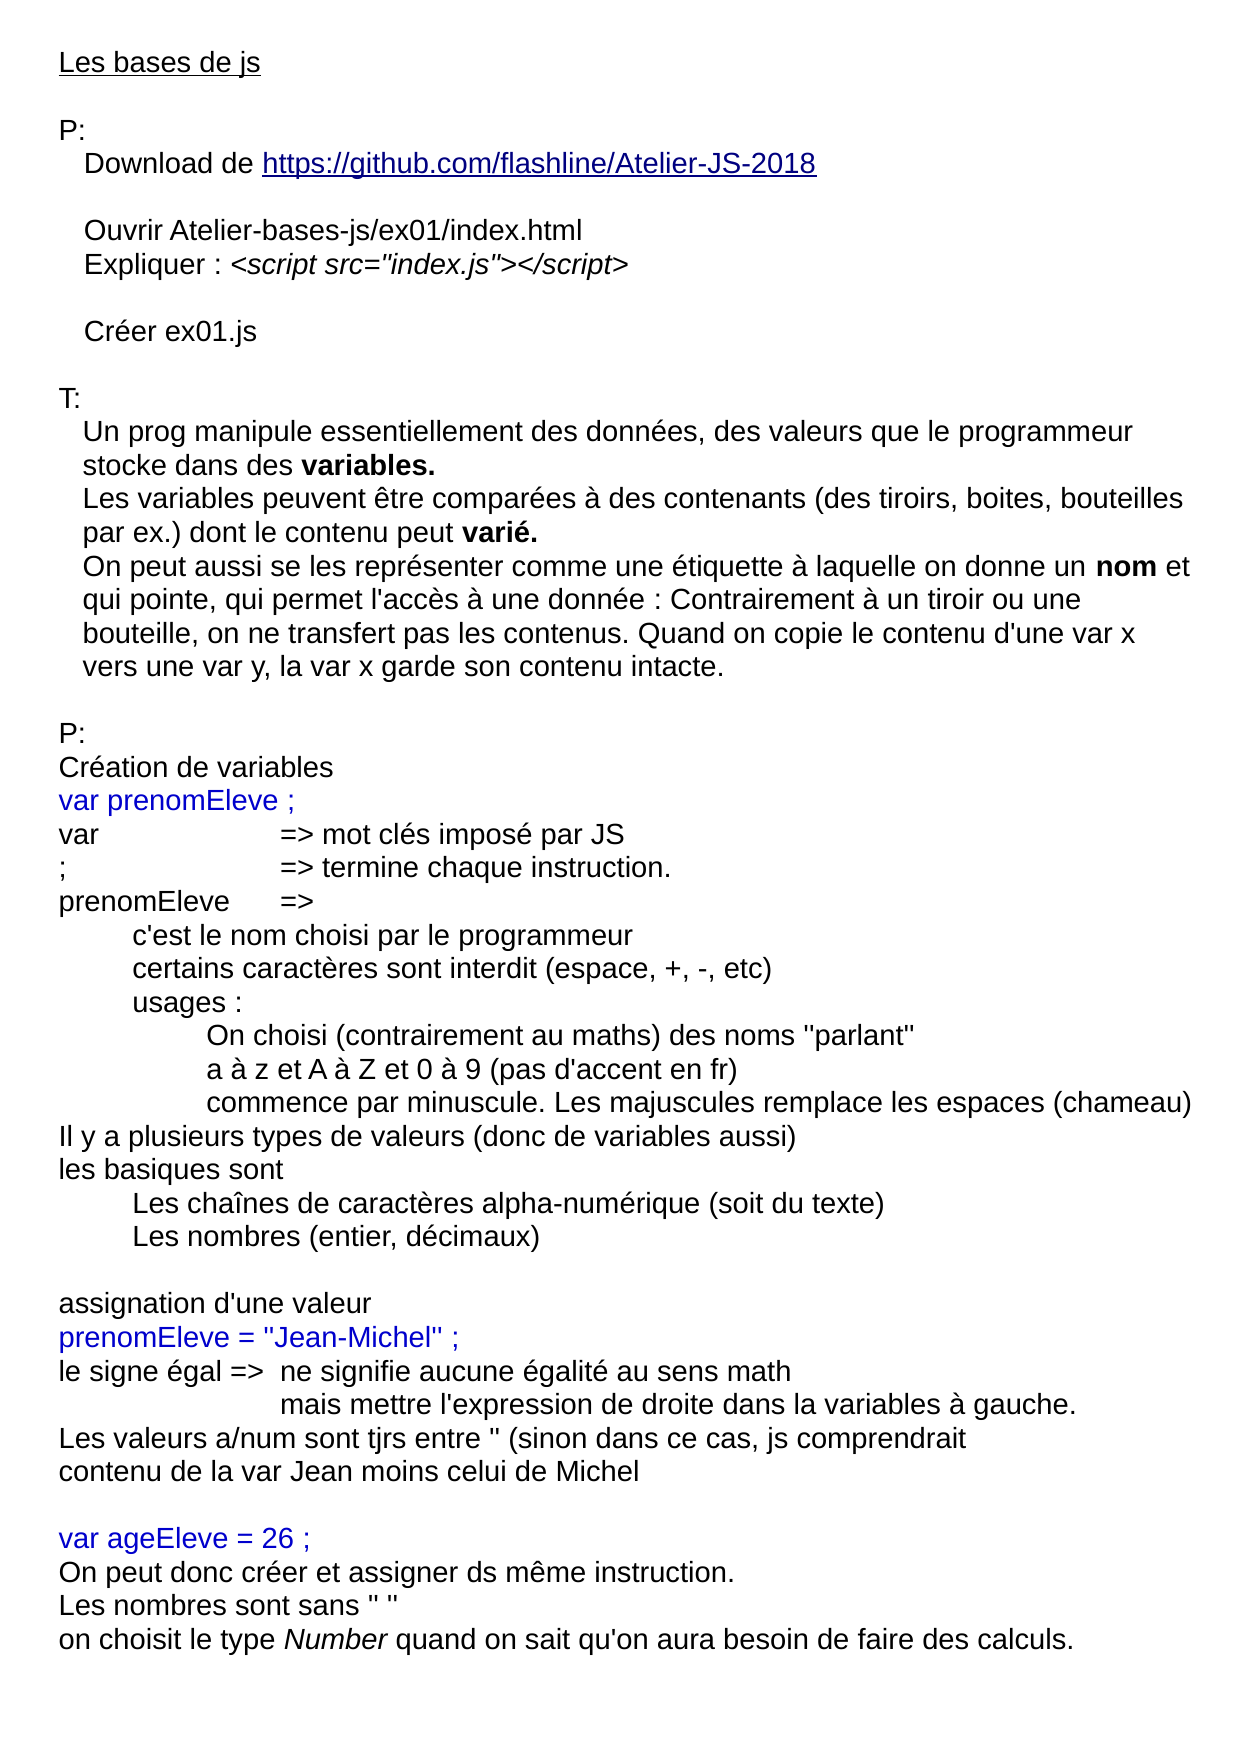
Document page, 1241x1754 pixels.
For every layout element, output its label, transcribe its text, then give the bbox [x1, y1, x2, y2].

text Expliquer : <script src="index.js"></script> [84, 247, 1193, 280]
text prenomEleve => [58, 884, 1193, 917]
text commence par minuscule. Les majuscules remplace les espaces (chameau) [58, 1085, 1193, 1119]
text contenu de la var Jean moins celui de Michel [58, 1454, 1193, 1488]
text le signe égal => ne signifie aucune égalité au sens math [58, 1353, 1193, 1387]
text certains caractères sont interdit (espace, +, -, etc) [58, 951, 1193, 984]
text On peut aussi se les représenter comme une étiquette à laquelle on donne un nom et qui pointe, qui permet l'accès à une donnée : Contrairement à un tiroir ou une bouteille, on ne transfert pas les contenus. Quand on copie le contenu d'une var x vers une var y, la var x garde son contenu intacte. [82, 548, 1193, 683]
text P: [58, 112, 1193, 146]
text Créer ex01.js [84, 314, 1193, 347]
text ; => termine chaque instruction. [58, 850, 1193, 884]
text T: [58, 381, 1193, 414]
text Les nombres (entier, décimaux) [58, 1219, 1193, 1253]
text On peut donc créer et assigner ds même instruction. [58, 1555, 1193, 1588]
text mais mettre l'expression de droite dans la variables à gauche. [58, 1387, 1193, 1421]
text a à z et A à Z et 0 à 9 (pas d'accent en fr) [58, 1052, 1193, 1085]
text Les bases de js [58, 45, 1193, 79]
text Il y a plusieurs types de valeurs (donc de variables aussi) [58, 1119, 1193, 1152]
text usages : [58, 984, 1193, 1018]
text On choisi (contrairement au maths) des noms ''parlant'' [58, 1018, 1193, 1052]
text Création de variables [58, 750, 1193, 783]
text prenomEleve = ''Jean-Michel'' ; [58, 1320, 1193, 1353]
text P: [58, 716, 1193, 750]
text assignation d'une valeur [58, 1286, 1193, 1320]
text Les valeurs a/num sont tjrs entre '' (sinon dans ce cas, js comprendrait [58, 1421, 1193, 1454]
text Les nombres sont sans '' '' [58, 1588, 1193, 1622]
text Les chaînes de caractères alpha-numérique (soit du texte) [58, 1186, 1193, 1219]
text on choisit le type Number quand on sait qu'on aura besoin de faire des calculs. [58, 1622, 1193, 1655]
text Les variables peuvent être comparées à des contenants (des tiroirs, boites, bouteilles par ex.) dont le contenu peut varié. [82, 481, 1193, 548]
text Ouvrir Atelier-bases-js/ex01/index.html [84, 213, 1193, 247]
text Download de https://github.com/flashline/Atelier-JS-2018 [84, 146, 1193, 179]
text var => mot clés imposé par JS [58, 817, 1193, 850]
text les basiques sont [58, 1152, 1193, 1186]
text var prenomEleve ; [58, 783, 1193, 817]
text c'est le nom choisi par le programmeur [58, 917, 1193, 951]
text var ageEleve = 26 ; [58, 1521, 1193, 1555]
text Un prog manipule essentiellement des données, des valeurs que le programmeur stocke dans des variables. [82, 414, 1193, 481]
